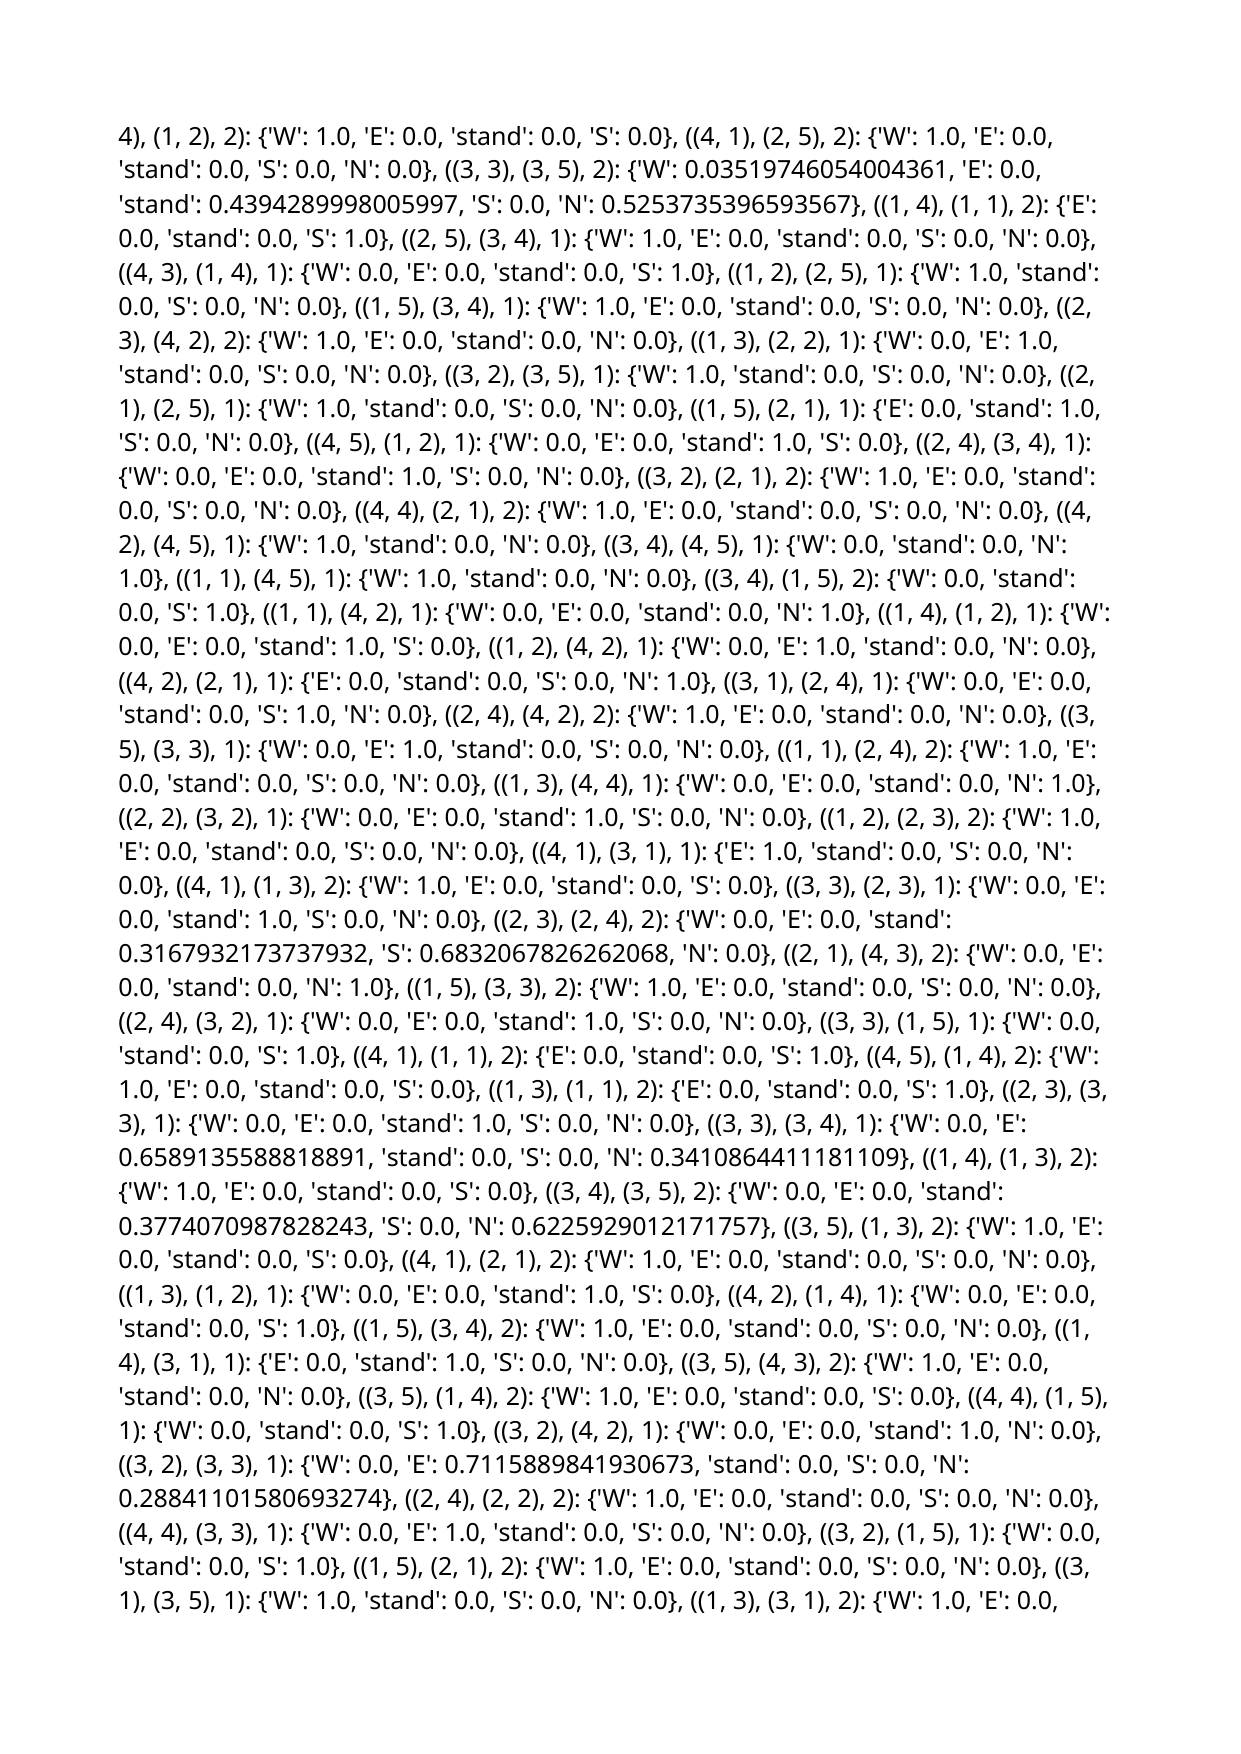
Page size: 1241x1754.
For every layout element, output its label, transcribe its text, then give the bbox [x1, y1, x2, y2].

text 4), (1, 2), 2): {'W': 1.0, 'E': 0.0, 'stand': 0.0, 'S': 0.0}, ((4, 1), (2, 5), 2): {'W': 1.0, 'E': 0.0, 'stand': 0.0, 'S': 0.0, 'N': 0.0}, ((3, 3), (3, 5), 2): {'W': 0.03519746054004361, 'E': 0.0, 'stand': 0.4394289998005997, 'S': 0.0, 'N': 0.5253735396593567}, ((1, 4), (1, 1), 2): {'E': 0.0, 'stand': 0.0, 'S': 1.0}, ((2, 5), (3, 4), 1): {'W': 1.0, 'E': 0.0, 'stand': 0.0, 'S': 0.0, 'N': 0.0}, ((4, 3), (1, 4), 1): {'W': 0.0, 'E': 0.0, 'stand': 0.0, 'S': 1.0}, ((1, 2), (2, 5), 1): {'W': 1.0, 'stand': 0.0, 'S': 0.0, 'N': 0.0}, ((1, 5), (3, 4), 1): {'W': 1.0, 'E': 0.0, 'stand': 0.0, 'S': 0.0, 'N': 0.0}, ((2, 3), (4, 2), 2): {'W': 1.0, 'E': 0.0, 'stand': 0.0, 'N': 0.0}, ((1, 3), (2, 2), 1): {'W': 0.0, 'E': 1.0, 'stand': 0.0, 'S': 0.0, 'N': 0.0}, ((3, 2), (3, 5), 1): {'W': 1.0, 'stand': 0.0, 'S': 0.0, 'N': 0.0}, ((2, 1), (2, 5), 1): {'W': 1.0, 'stand': 0.0, 'S': 0.0, 'N': 0.0}, ((1, 5), (2, 1), 1): {'E': 0.0, 'stand': 1.0, 'S': 0.0, 'N': 0.0}, ((4, 5), (1, 2), 1): {'W': 0.0, 'E': 0.0, 'stand': 1.0, 'S': 0.0}, ((2, 4), (3, 4), 1): {'W': 0.0, 'E': 0.0, 'stand': 1.0, 'S': 0.0, 'N': 0.0}, ((3, 2), (2, 1), 2): {'W': 1.0, 'E': 0.0, 'stand': 0.0, 'S': 0.0, 'N': 0.0}, ((4, 4), (2, 1), 2): {'W': 1.0, 'E': 0.0, 'stand': 0.0, 'S': 0.0, 'N': 0.0}, ((4, 2), (4, 5), 1): {'W': 1.0, 'stand': 0.0, 'N': 0.0}, ((3, 4), (4, 5), 1): {'W': 0.0, 'stand': 0.0, 'N': 1.0}, ((1, 1), (4, 5), 1): {'W': 1.0, 'stand': 0.0, 'N': 0.0}, ((3, 4), (1, 5), 2): {'W': 0.0, 'stand': 0.0, 'S': 1.0}, ((1, 1), (4, 2), 1): {'W': 0.0, 'E': 0.0, 'stand': 0.0, 'N': 1.0}, ((1, 4), (1, 2), 1): {'W': 0.0, 'E': 0.0, 'stand': 1.0, 'S': 0.0}, ((1, 2), (4, 2), 1): {'W': 0.0, 'E': 1.0, 'stand': 0.0, 'N': 0.0}, ((4, 2), (2, 1), 1): {'E': 0.0, 'stand': 0.0, 'S': 0.0, 'N': 1.0}, ((3, 1), (2, 4), 1): {'W': 0.0, 'E': 0.0, 'stand': 0.0, 'S': 1.0, 'N': 0.0}, ((2, 4), (4, 2), 2): {'W': 1.0, 'E': 0.0, 'stand': 0.0, 'N': 0.0}, ((3, 5), (3, 3), 1): {'W': 0.0, 'E': 1.0, 'stand': 0.0, 'S': 0.0, 'N': 0.0}, ((1, 1), (2, 4), 2): {'W': 1.0, 'E': 0.0, 'stand': 0.0, 'S': 0.0, 'N': 0.0}, ((1, 3), (4, 4), 1): {'W': 0.0, 'E': 0.0, 'stand': 0.0, 'N': 1.0}, ((2, 2), (3, 2), 1): {'W': 0.0, 'E': 0.0, 'stand': 1.0, 'S': 0.0, 'N': 0.0}, ((1, 2), (2, 3), 2): {'W': 1.0, 'E': 0.0, 'stand': 0.0, 'S': 0.0, 'N': 0.0}, ((4, 1), (3, 1), 1): {'E': 1.0, 'stand': 0.0, 'S': 0.0, 'N': 0.0}, ((4, 1), (1, 3), 2): {'W': 1.0, 'E': 0.0, 'stand': 0.0, 'S': 0.0}, ((3, 3), (2, 3), 1): {'W': 0.0, 'E': 0.0, 'stand': 1.0, 'S': 0.0, 'N': 0.0}, ((2, 3), (2, 4), 2): {'W': 0.0, 'E': 0.0, 'stand': 0.3167932173737932, 'S': 0.6832067826262068, 'N': 0.0}, ((2, 1), (4, 3), 2): {'W': 0.0, 'E': 0.0, 'stand': 0.0, 'N': 1.0}, ((1, 5), (3, 3), 2): {'W': 1.0, 'E': 0.0, 'stand': 0.0, 'S': 0.0, 'N': 0.0}, ((2, 4), (3, 2), 1): {'W': 0.0, 'E': 0.0, 'stand': 1.0, 'S': 0.0, 'N': 0.0}, ((3, 3), (1, 5), 1): {'W': 0.0, 'stand': 0.0, 'S': 1.0}, ((4, 1), (1, 1), 2): {'E': 0.0, 'stand': 0.0, 'S': 1.0}, ((4, 5), (1, 4), 2): {'W': 1.0, 'E': 0.0, 'stand': 0.0, 'S': 0.0}, ((1, 3), (1, 1), 2): {'E': 0.0, 'stand': 0.0, 'S': 1.0}, ((2, 3), (3, 3), 1): {'W': 0.0, 'E': 0.0, 'stand': 1.0, 'S': 0.0, 'N': 0.0}, ((3, 3), (3, 4), 1): {'W': 0.0, 'E': 0.6589135588818891, 'stand': 0.0, 'S': 0.0, 'N': 0.3410864411181109}, ((1, 4), (1, 3), 2): {'W': 1.0, 'E': 0.0, 'stand': 0.0, 'S': 0.0}, ((3, 4), (3, 5), 2): {'W': 0.0, 'E': 0.0, 'stand': 0.3774070987828243, 'S': 0.0, 'N': 0.6225929012171757}, ((3, 5), (1, 3), 2): {'W': 1.0, 'E': 0.0, 'stand': 0.0, 'S': 0.0}, ((4, 1), (2, 1), 2): {'W': 1.0, 'E': 0.0, 'stand': 0.0, 'S': 0.0, 'N': 0.0}, ((1, 3), (1, 2), 1): {'W': 0.0, 'E': 0.0, 'stand': 1.0, 'S': 0.0}, ((4, 2), (1, 4), 1): {'W': 0.0, 'E': 0.0, 'stand': 0.0, 'S': 1.0}, ((1, 5), (3, 4), 2): {'W': 1.0, 'E': 0.0, 'stand': 0.0, 'S': 0.0, 'N': 0.0}, ((1, 4), (3, 1), 1): {'E': 0.0, 'stand': 1.0, 'S': 0.0, 'N': 0.0}, ((3, 5), (4, 3), 2): {'W': 1.0, 'E': 0.0, 'stand': 0.0, 'N': 0.0}, ((3, 5), (1, 4), 2): {'W': 1.0, 'E': 0.0, 'stand': 0.0, 'S': 0.0}, ((4, 4), (1, 5), 1): {'W': 0.0, 'stand': 0.0, 'S': 1.0}, ((3, 2), (4, 2), 1): {'W': 0.0, 'E': 0.0, 'stand': 1.0, 'N': 0.0}, ((3, 2), (3, 3), 1): {'W': 0.0, 'E': 0.7115889841930673, 'stand': 0.0, 'S': 0.0, 'N': 0.28841101580693274}, ((2, 4), (2, 2), 2): {'W': 1.0, 'E': 0.0, 'stand': 0.0, 'S': 0.0, 'N': 0.0}, ((4, 4), (3, 3), 1): {'W': 0.0, 'E': 1.0, 'stand': 0.0, 'S': 0.0, 'N': 0.0}, ((3, 2), (1, 5), 1): {'W': 0.0, 'stand': 0.0, 'S': 1.0}, ((1, 5), (2, 1), 2): {'W': 1.0, 'E': 0.0, 'stand': 0.0, 'S': 0.0, 'N': 0.0}, ((3, 1), (3, 5), 1): {'W': 1.0, 'stand': 0.0, 'S': 0.0, 'N': 0.0}, ((1, 3), (3, 1), 2): {'W': 1.0, 'E': 0.0, [118, 118, 1122, 1617]
